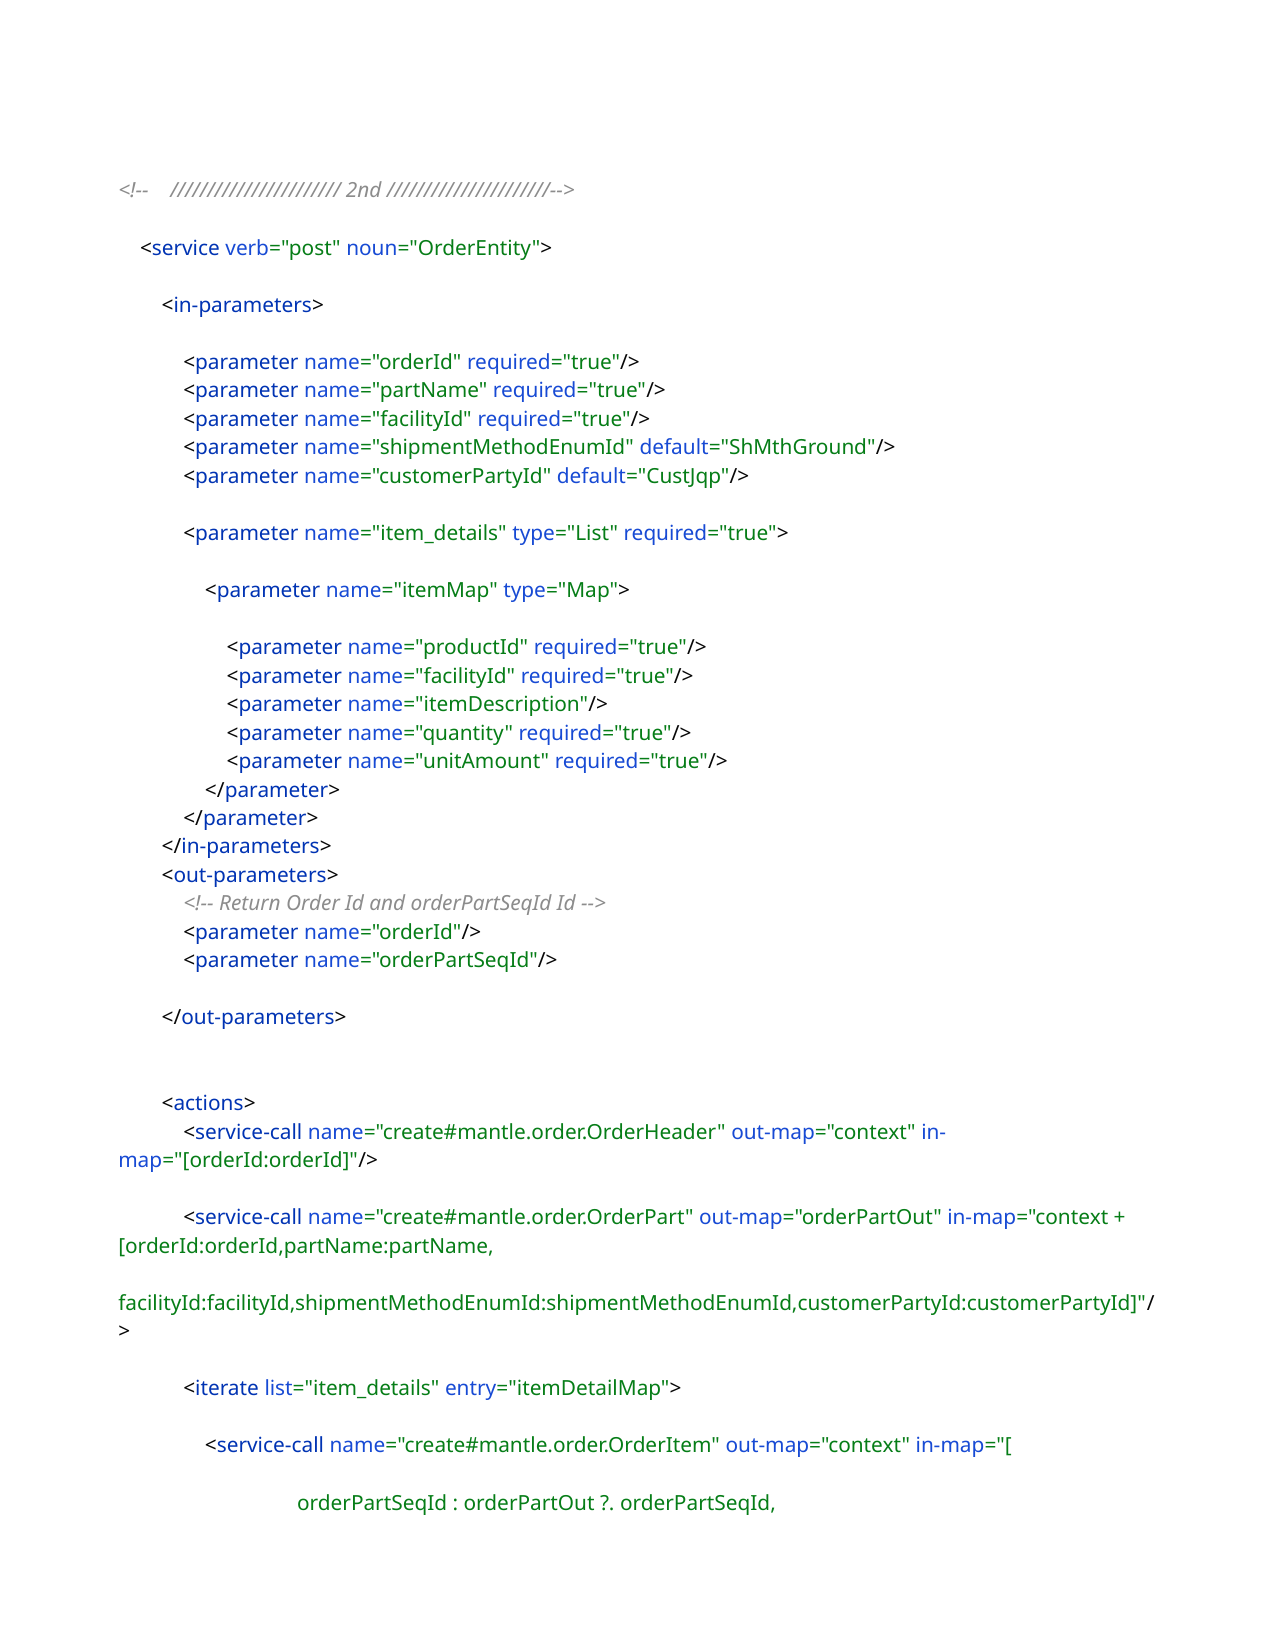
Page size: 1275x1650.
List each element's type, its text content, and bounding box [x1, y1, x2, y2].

text <!-- /////////////////////// 2nd //////////////////////--> <service verb="post" noun="OrderEntity"> <in-parameters> <parameter name="orderId" required="true"/> <parameter name="partName" required="true"/> <parameter name="facilityId" required="true"/> <parameter name="shipmentMethodEnumId" default="ShMthGround"/> <parameter name="customerPartyId" default="CustJqp"/> <parameter name="item_details" type="List" required="true"> <parameter name="itemMap" type="Map"> <parameter name="productId" required="true"/> <parameter name="facilityId" required="true"/> <parameter name="itemDescription"/> <parameter name="quantity" required="true"/> <parameter name="unitAmount" required="true"/> </parameter> </parameter> </in-parameters> <out-parameters> <!-- Return Order Id and orderPartSeqId Id --> <parameter name="orderId"/> <parameter name="orderPartSeqId"/> </out-parameters> <actions> <service-call name="create#mantle.order.OrderHeader" out-map="context" in-map="[orderId:orderId]"/> <service-call name="create#mantle.order.OrderPart" out-map="orderPartOut" in-map="context + [orderId:orderId,partName:partName, facilityId:facilityId,shipmentMethodEnumId:shipmentMethodEnumId,customerPartyId:customerPartyId]"/> <iterate list="item_details" entry="itemDetailMap"> <service-call name="create#mantle.order.OrderItem" out-map="context" in-map="[ orderPartSeqId : orderPartOut ?. orderPartSeqId, [118, 176, 1157, 1516]
